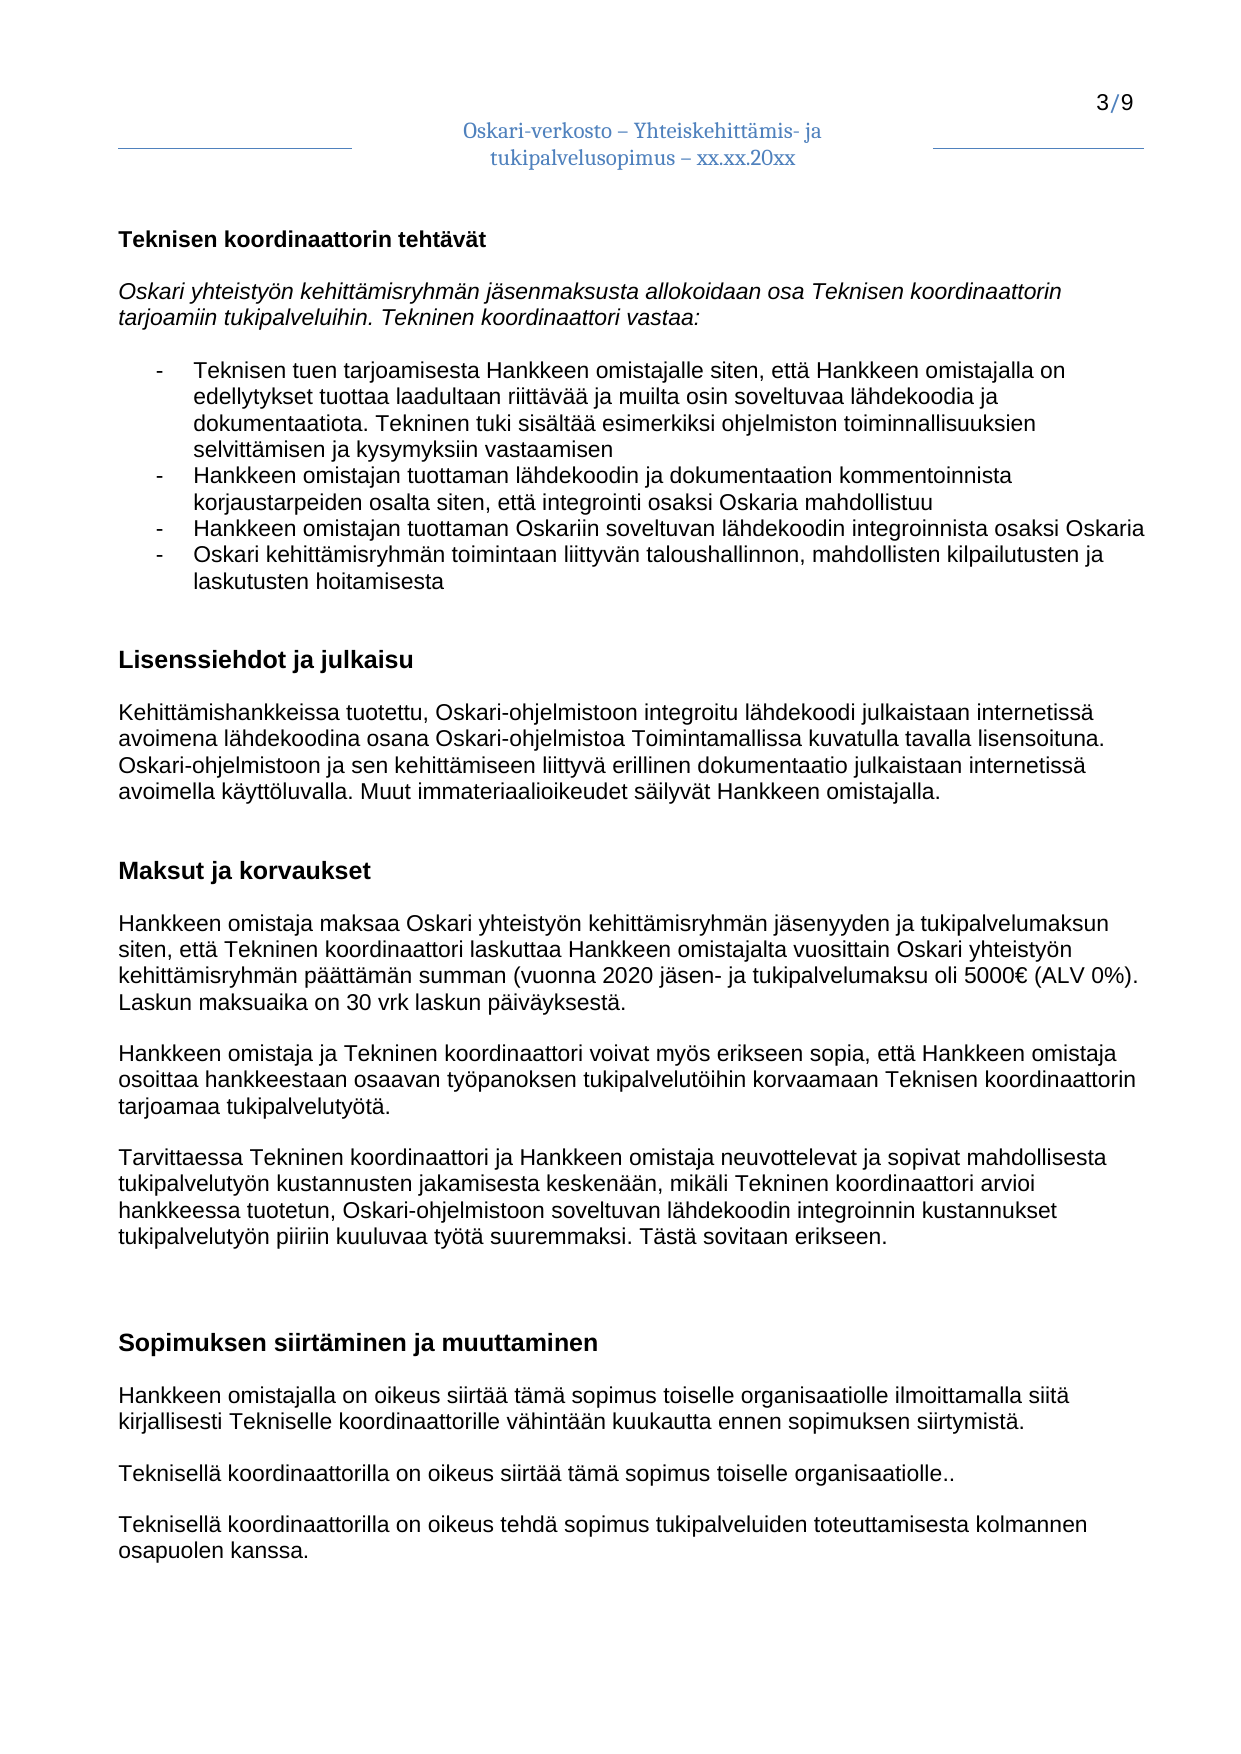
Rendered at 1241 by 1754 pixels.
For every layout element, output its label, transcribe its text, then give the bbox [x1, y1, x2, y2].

text Tarvittaessa Tekninen koordinaattori ja Hankkeen omistaja neuvottelevat ja sopivat mahdollisesta tukipalvelutyön kustannusten jakamisesta keskenään, mikäli Tekninen koordinaattori arvioi hankkeessa tuotetun, Oskari-ohjelmistoon soveltuvan lähdekoodin integroinnin kustannukset tukipalvelutyön piiriin kuuluvaa työtä suuremmaksi. Tästä sovitaan erikseen. [118, 1144, 1157, 1249]
list Hankkeen omistajan tuottaman Oskariin soveltuvan lähdekoodin integroinnista osaksi Oskaria [156, 515, 1157, 541]
text Hankkeen omistajalla on oikeus siirtää tämä sopimus toiselle organisaatiolle ilmoittamalla siitä kirjallisesti Tekniselle koordinaattorille vähintään kuukautta ennen sopimuksen siirtymistä. [118, 1382, 1157, 1435]
title Lisenssiehdot ja julkaisu [118, 645, 1157, 674]
text Hankkeen omistaja maksaa Oskari yhteistyön kehittämisryhmän jäsenyyden ja tukipalvelumaksun siten, että Tekninen koordinaattori laskuttaa Hankkeen omistajalta vuosittain Oskari yhteistyön kehittämisryhmän päättämän summan (vuonna 2020 jäsen- ja tukipalvelumaksu oli 5000€ (ALV 0%). Laskun maksuaika on 30 vrk laskun päiväyksestä. [118, 909, 1157, 1015]
list Teknisen tuen tarjoamisesta Hankkeen omistajalle siten, että Hankkeen omistajalla on edellytykset tuottaa laadultaan riittävää ja muilta osin soveltuvaa lähdekoodia ja dokumentaatiota. Tekninen tuki sisältää esimerkiksi ohjelmiston toiminnallisuuksien selvittämisen ja kysymyksiin vastaamisen [156, 357, 1157, 462]
title Teknisen koordinaattorin tehtävät [118, 226, 1157, 253]
list Hankkeen omistajan tuottaman lähdekoodin ja dokumentaation kommentoinnista korjaustarpeiden osalta siten, että integrointi osaksi Oskaria mahdollistuu [156, 462, 1157, 515]
text Teknisellä koordinaattorilla on oikeus tehdä sopimus tukipalveluiden toteuttamisesta kolmannen osapuolen kanssa. [118, 1511, 1157, 1564]
text Teknisellä koordinaattorilla on oikeus siirtää tämä sopimus toiselle organisaatiolle.. [118, 1460, 1157, 1486]
title Maksut ja korvaukset [118, 856, 1157, 884]
text Hankkeen omistaja ja Tekninen koordinaattori voivat myös erikseen sopia, että Hankkeen omistaja osoittaa hankkeestaan osaavan työpanoksen tukipalvelutöihin korvaamaan Teknisen koordinaattorin tarjoamaa tukipalvelutyötä. [118, 1040, 1157, 1119]
text Oskari yhteistyön kehittämisryhmän jäsenmaksusta allokoidaan osa Teknisen koordinaattorin tarjoamiin tukipalveluihin. Tekninen koordinaattori vastaa: [118, 278, 1157, 330]
text Kehittämishankkeissa tuotettu, Oskari-ohjelmistoon integroitu lähdekoodi julkaistaan internetissä avoimena lähdekoodina osana Oskari-ohjelmistoa Toimintamallissa kuvatulla tavalla lisensoituna. Oskari-ohjelmistoon ja sen kehittämiseen liittyvä erillinen dokumentaatio julkaistaan internetissä avoimella käyttöluvalla. Muut immateriaalioikeudet säilyvät Hankkeen omistajalla. [118, 699, 1157, 831]
list Oskari kehittämisryhmän toimintaan liittyvän taloushallinnon, mahdollisten kilpailutusten ja laskutusten hoitamisesta [156, 541, 1157, 594]
title Sopimuksen siirtäminen ja muuttaminen [118, 1328, 1157, 1357]
